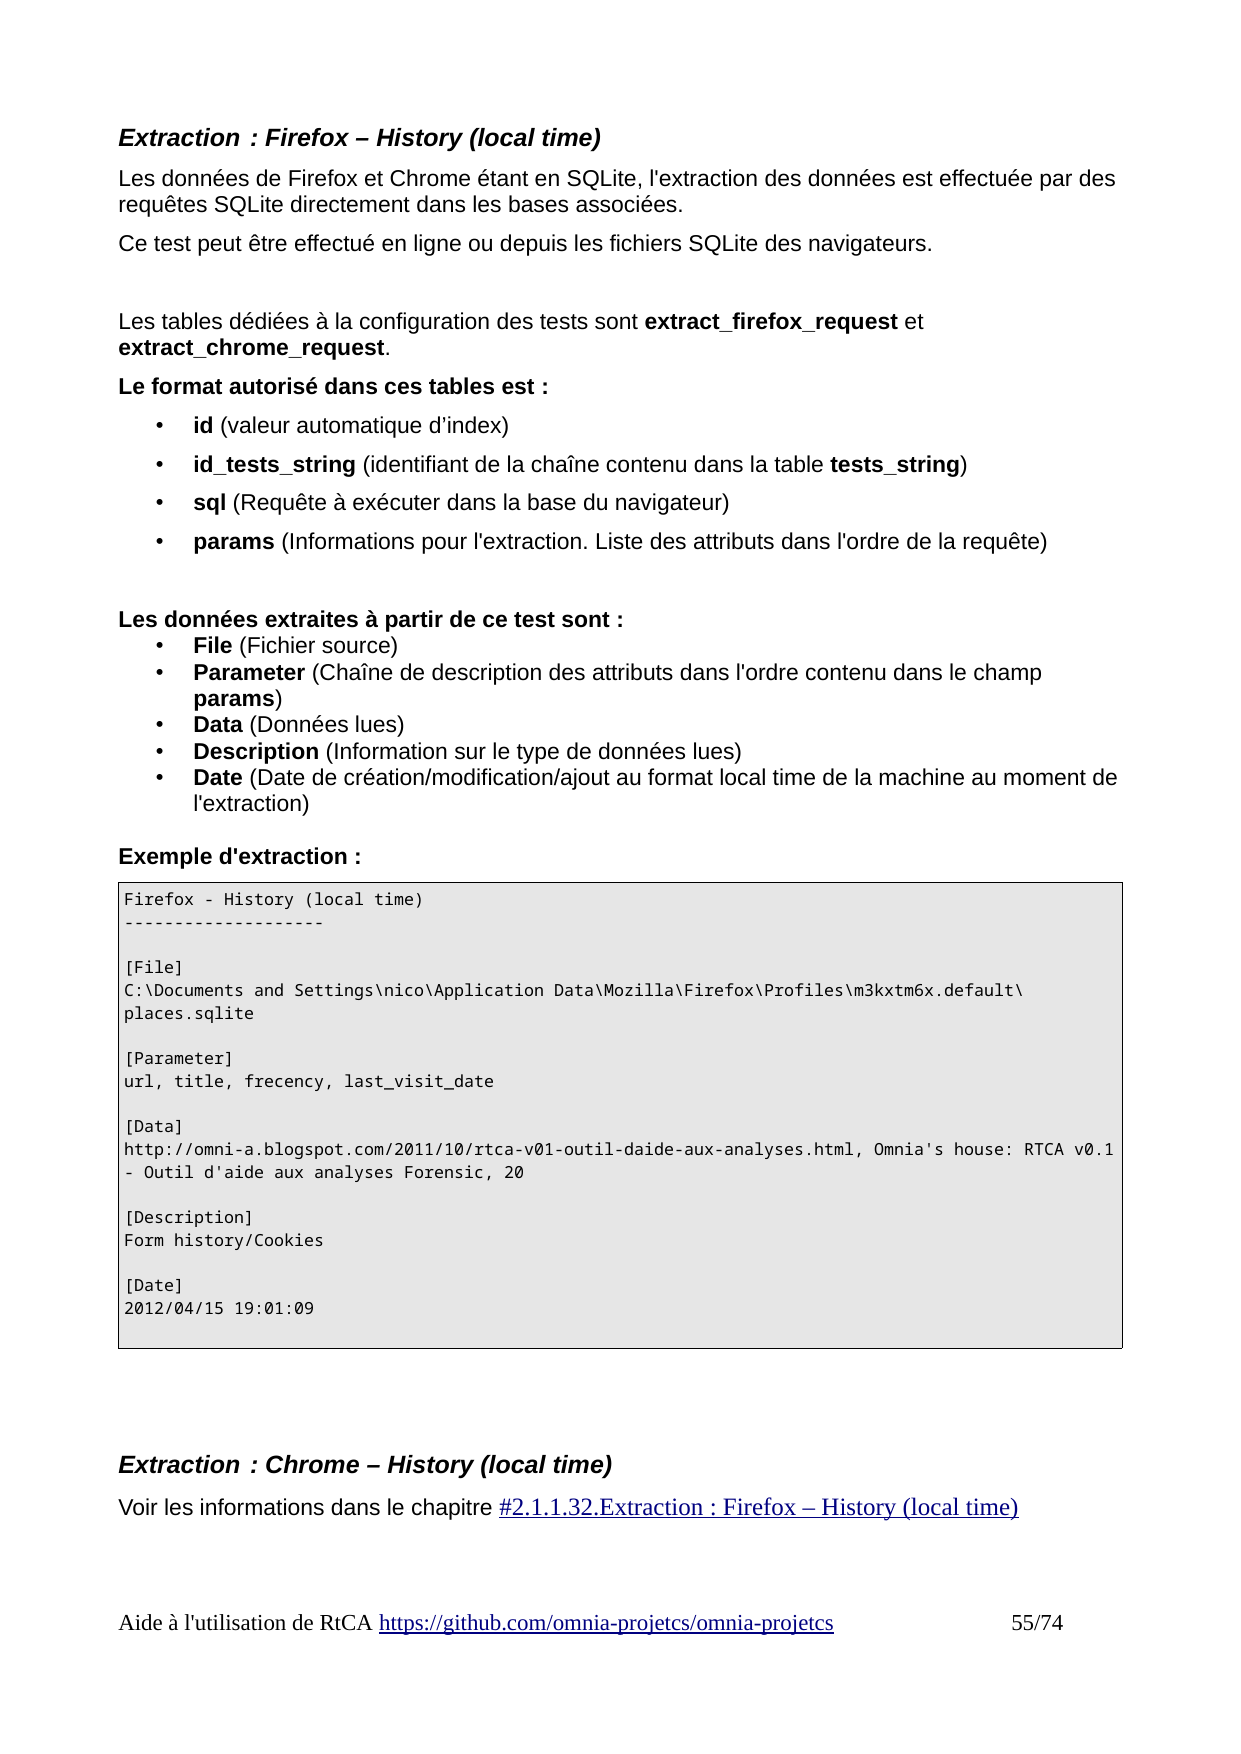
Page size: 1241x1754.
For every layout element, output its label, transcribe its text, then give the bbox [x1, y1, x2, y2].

text Le format autorisé dans ces tables est : [118, 373, 1122, 399]
list Description (Information sur le type de données lues) [156, 738, 1122, 764]
list id_tests_string (identifiant de la chaîne contenu dans la table tests_string) [156, 451, 1122, 477]
list sql (Requête à exécuter dans la base du navigateur) [156, 489, 1122, 516]
list Parameter (Chaîne de description des attributs dans l'ordre contenu dans le champ params) [156, 659, 1122, 711]
text Ce test peut être effectué en ligne ou depuis les fichiers SQLite des navigateurs. [118, 230, 1122, 256]
text Les données de Firefox et Chrome étant en SQLite, l'extraction des données est effectuée par des requêtes SQLite directement dans les bases associées. [118, 165, 1122, 217]
table_header Firefox - History (local time) -------------------- [File] C:\Documents and Settings\nico\Application Data\Mozilla\Firefox\Profiles\m3kxtm6x.default\places.sqlite [Parameter] url, title, frecency, last_visit_date [Data] http://omni-a.blogspot.com/2011/10/rtca-v01-outil-daide-aux-analyses.html, Omnia's house: RTCA v0.1 - Outil d'aide aux analyses Forensic, 20 [Description] Form history/Cookies [Date] 2012/04/15 19:01:09 [119, 883, 1122, 1348]
list id (valeur automatique d’index) [156, 412, 1122, 438]
list Date (Date de création/modification/ajout au format local time de la machine au moment de l'extraction) [156, 764, 1122, 817]
text Les tables dédiées à la configuration des tests sont extract_firefox_request et extract_chrome_request. [118, 308, 1122, 360]
text Exemple d'extraction : [118, 843, 1122, 869]
subtitle Extraction : Chrome – History (local time) [118, 1451, 1122, 1479]
list Data (Données lues) [156, 711, 1122, 738]
list params (Informations pour l'extraction. Liste des attributs dans l'ordre de la requête) [156, 528, 1122, 554]
text Voir les informations dans le chapitre #2.1.1.32.Extraction : Firefox – History (local time) [118, 1492, 1122, 1521]
text Les données extraites à partir de ce test sont : [118, 606, 1122, 632]
list File (Fichier source) [156, 632, 1122, 659]
subtitle Extraction : Firefox – History (local time) [118, 123, 1122, 152]
